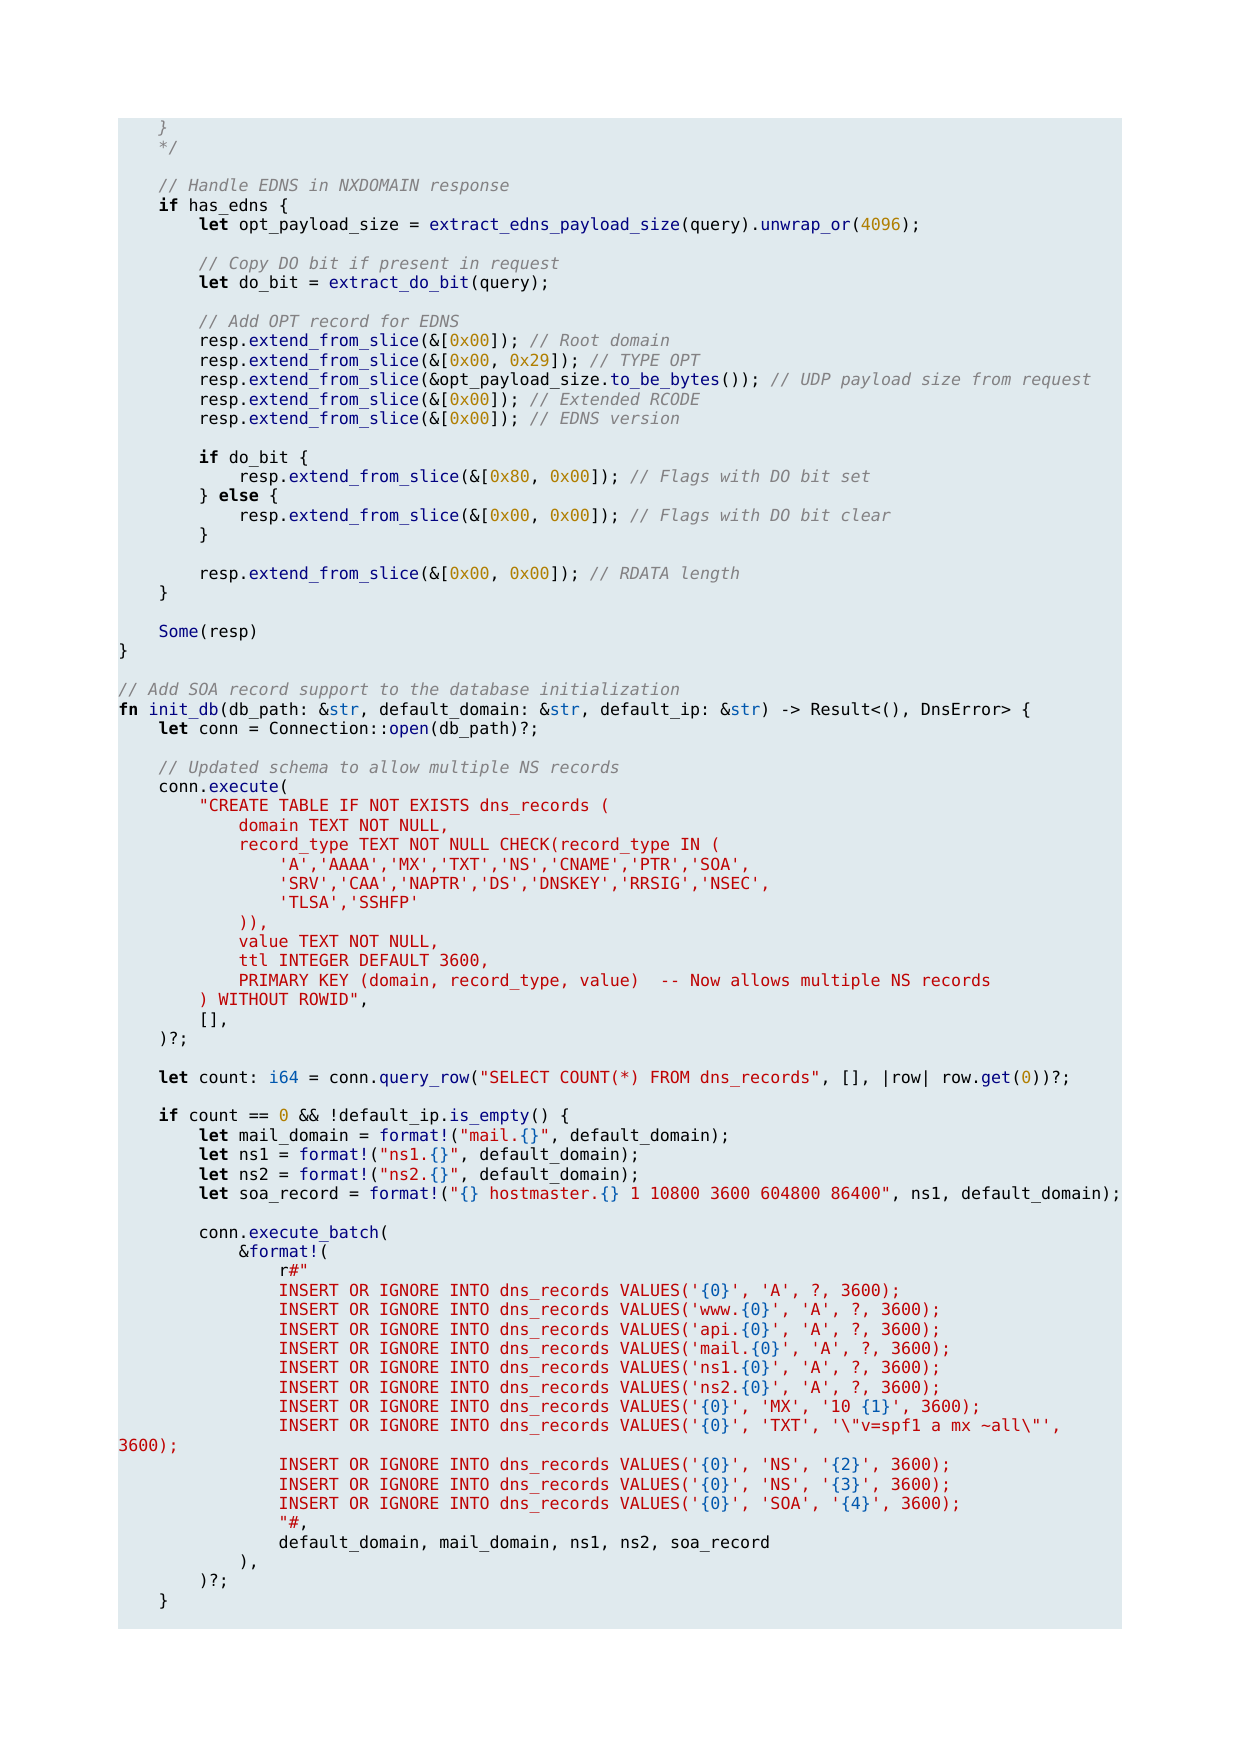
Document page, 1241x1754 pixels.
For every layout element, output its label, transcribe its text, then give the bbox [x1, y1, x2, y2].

text INSERT OR IGNORE INTO dns_records VALUES('{0}', 'NS', '{2}', 3600); [118, 1455, 1122, 1474]
text conn.execute( [118, 777, 1122, 796]
text INSERT OR IGNORE INTO dns_records VALUES('www.{0}', 'A', ?, 3600); [118, 1300, 1122, 1319]
text PRIMARY KEY (domain, record_type, value) -- Now allows multiple NS records [118, 971, 1122, 990]
text INSERT OR IGNORE INTO dns_records VALUES('{0}', 'SOA', '{4}', 3600); [118, 1494, 1122, 1513]
text resp.extend_from_slice(&[0x00, 0x00]); // Flags with DO bit clear [118, 506, 1122, 525]
text )), [118, 912, 1122, 932]
text if has_edns { [118, 196, 1122, 215]
text // Handle EDNS in NXDOMAIN response [118, 176, 1122, 196]
text ), [118, 1552, 1122, 1571]
text if do_bit { [118, 447, 1122, 467]
text ttl INTEGER DEFAULT 3600, [118, 951, 1122, 971]
text 'A','AAAA','MX','TXT','NS','CNAME','PTR','SOA', [118, 854, 1122, 874]
text r#" [118, 1261, 1122, 1281]
text // Copy DO bit if present in request [118, 254, 1122, 273]
text resp.extend_from_slice(&[0x00, 0x29]); // TYPE OPT [118, 351, 1122, 370]
text INSERT OR IGNORE INTO dns_records VALUES('{0}', 'A', ?, 3600); [118, 1281, 1122, 1300]
text ) WITHOUT ROWID", [118, 990, 1122, 1009]
text let soa_record = format!("{} hostmaster.{} 1 10800 3600 604800 86400", ns1, default_domain); [118, 1184, 1122, 1203]
text let opt_payload_size = extract_edns_payload_size(query).unwrap_or(4096); [118, 215, 1122, 234]
text } [118, 118, 1122, 137]
text let mail_domain = format!("mail.{}", default_domain); [118, 1126, 1122, 1145]
text 'SRV','CAA','NAPTR','DS','DNSKEY','RRSIG','NSEC', [118, 874, 1122, 893]
text conn.execute_batch( [118, 1222, 1122, 1242]
text let count: i64 = conn.query_row("SELECT COUNT(*) FROM dns_records", [], |row| row.get(0))?; [118, 1067, 1122, 1087]
text } [118, 525, 1122, 544]
text INSERT OR IGNORE INTO dns_records VALUES('api.{0}', 'A', ?, 3600); [118, 1319, 1122, 1339]
text default_domain, mail_domain, ns1, ns2, soa_record [118, 1532, 1122, 1552]
text domain TEXT NOT NULL, [118, 816, 1122, 835]
text 'TLSA','SSHFP' [118, 893, 1122, 912]
text )?; [118, 1029, 1122, 1048]
text resp.extend_from_slice(&[0x00]); // EDNS version [118, 409, 1122, 428]
text fn init_db(db_path: &str, default_domain: &str, default_ip: &str) -> Result<(), DnsError> { [118, 699, 1122, 719]
text resp.extend_from_slice(&[0x80, 0x00]); // Flags with DO bit set [118, 467, 1122, 486]
text INSERT OR IGNORE INTO dns_records VALUES('{0}', 'TXT', '\"v=spf1 a mx ~all\"', 3600); [118, 1416, 1122, 1455]
text INSERT OR IGNORE INTO dns_records VALUES('ns1.{0}', 'A', ?, 3600); [118, 1358, 1122, 1377]
text let do_bit = extract_do_bit(query); [118, 273, 1122, 292]
text let ns2 = format!("ns2.{}", default_domain); [118, 1164, 1122, 1184]
text "CREATE TABLE IF NOT EXISTS dns_records ( [118, 796, 1122, 816]
text record_type TEXT NOT NULL CHECK(record_type IN ( [118, 835, 1122, 854]
text [], [118, 1009, 1122, 1029]
text } [118, 1591, 1122, 1610]
text resp.extend_from_slice(&[0x00]); // Extended RCODE [118, 389, 1122, 409]
text Some(resp) [118, 622, 1122, 641]
text // Add OPT record for EDNS [118, 312, 1122, 331]
text // Updated schema to allow multiple NS records [118, 757, 1122, 777]
text } [118, 641, 1122, 661]
text let conn = Connection::open(db_path)?; [118, 719, 1122, 738]
text let ns1 = format!("ns1.{}", default_domain); [118, 1145, 1122, 1164]
text } else { [118, 486, 1122, 506]
text resp.extend_from_slice(&opt_payload_size.to_be_bytes()); // UDP payload size from request [118, 370, 1122, 389]
text // Add SOA record support to the database initialization [118, 680, 1122, 699]
text INSERT OR IGNORE INTO dns_records VALUES('{0}', 'NS', '{3}', 3600); [118, 1474, 1122, 1494]
text resp.extend_from_slice(&[0x00]); // Root domain [118, 331, 1122, 351]
text */ [118, 137, 1122, 157]
text } [118, 583, 1122, 602]
text INSERT OR IGNORE INTO dns_records VALUES('{0}', 'MX', '10 {1}', 3600); [118, 1397, 1122, 1416]
text INSERT OR IGNORE INTO dns_records VALUES('mail.{0}', 'A', ?, 3600); [118, 1339, 1122, 1358]
text value TEXT NOT NULL, [118, 932, 1122, 951]
text if count == 0 && !default_ip.is_empty() { [118, 1106, 1122, 1126]
text &format!( [118, 1242, 1122, 1261]
text )?; [118, 1571, 1122, 1591]
text INSERT OR IGNORE INTO dns_records VALUES('ns2.{0}', 'A', ?, 3600); [118, 1377, 1122, 1397]
text "#, [118, 1513, 1122, 1532]
text resp.extend_from_slice(&[0x00, 0x00]); // RDATA length [118, 564, 1122, 583]
